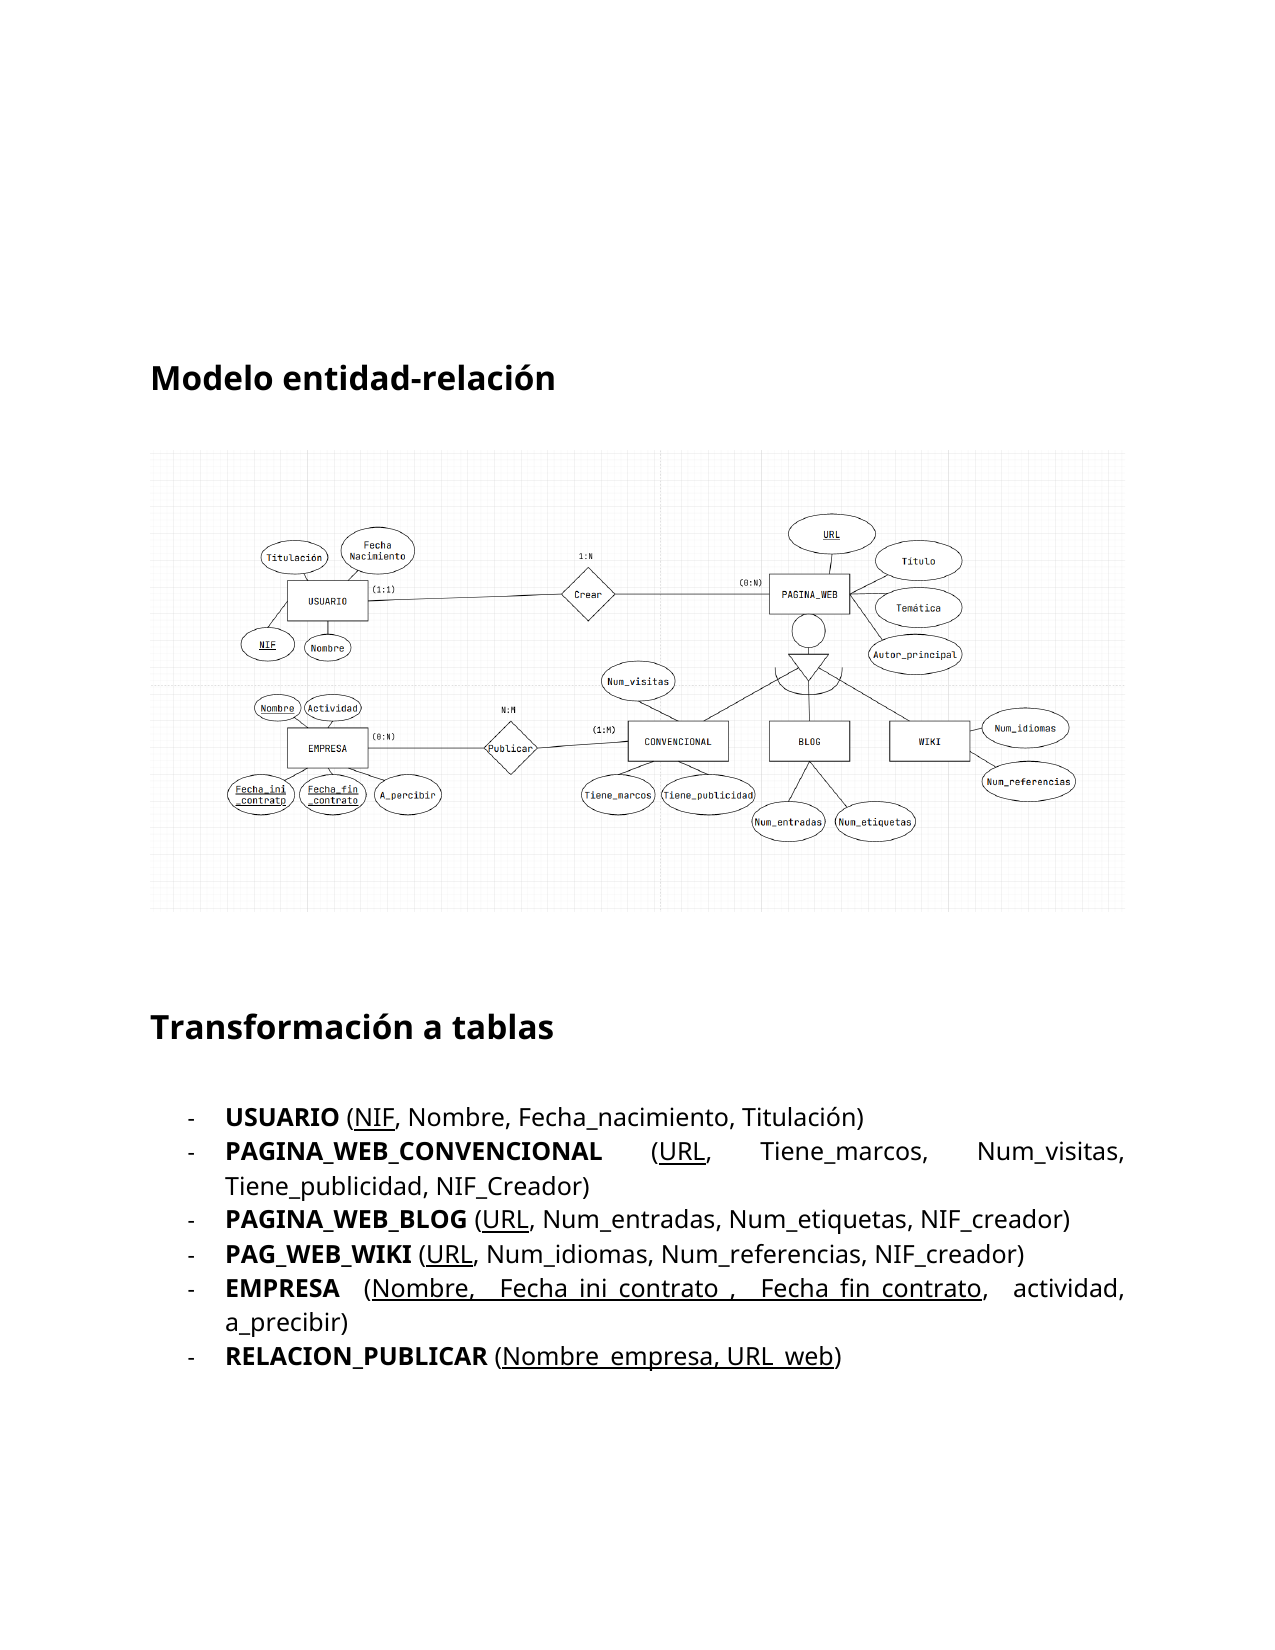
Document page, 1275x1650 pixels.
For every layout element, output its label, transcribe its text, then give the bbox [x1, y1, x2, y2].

list PAG_WEB_WIKI (URL, Num_idiomas, Num_referencias, NIF_creador) [187, 1236, 1125, 1270]
list USUARIO (NIF, Nombre, Fecha_nacimiento, Titulación) [187, 1100, 1125, 1134]
list PAGINA_WEB_BLOG (URL, Num_entradas, Num_etiquetas, NIF_creador) [187, 1202, 1125, 1236]
list EMPRESA (Nombre, Fecha_ini_contrato_, Fecha_fin_contrato, actividad, a_precibir) [187, 1270, 1125, 1338]
subtitle Modelo entidad-relación [150, 354, 1125, 400]
list PAGINA_WEB_CONVENCIONAL (URL, Tiene_marcos, Num_visitas, Tiene_publicidad, NIF_Creador) [187, 1134, 1125, 1202]
list RELACION_PUBLICAR (Nombre_empresa, URL_web) [187, 1338, 1125, 1372]
subtitle Transformación a tablas [150, 1004, 1125, 1049]
